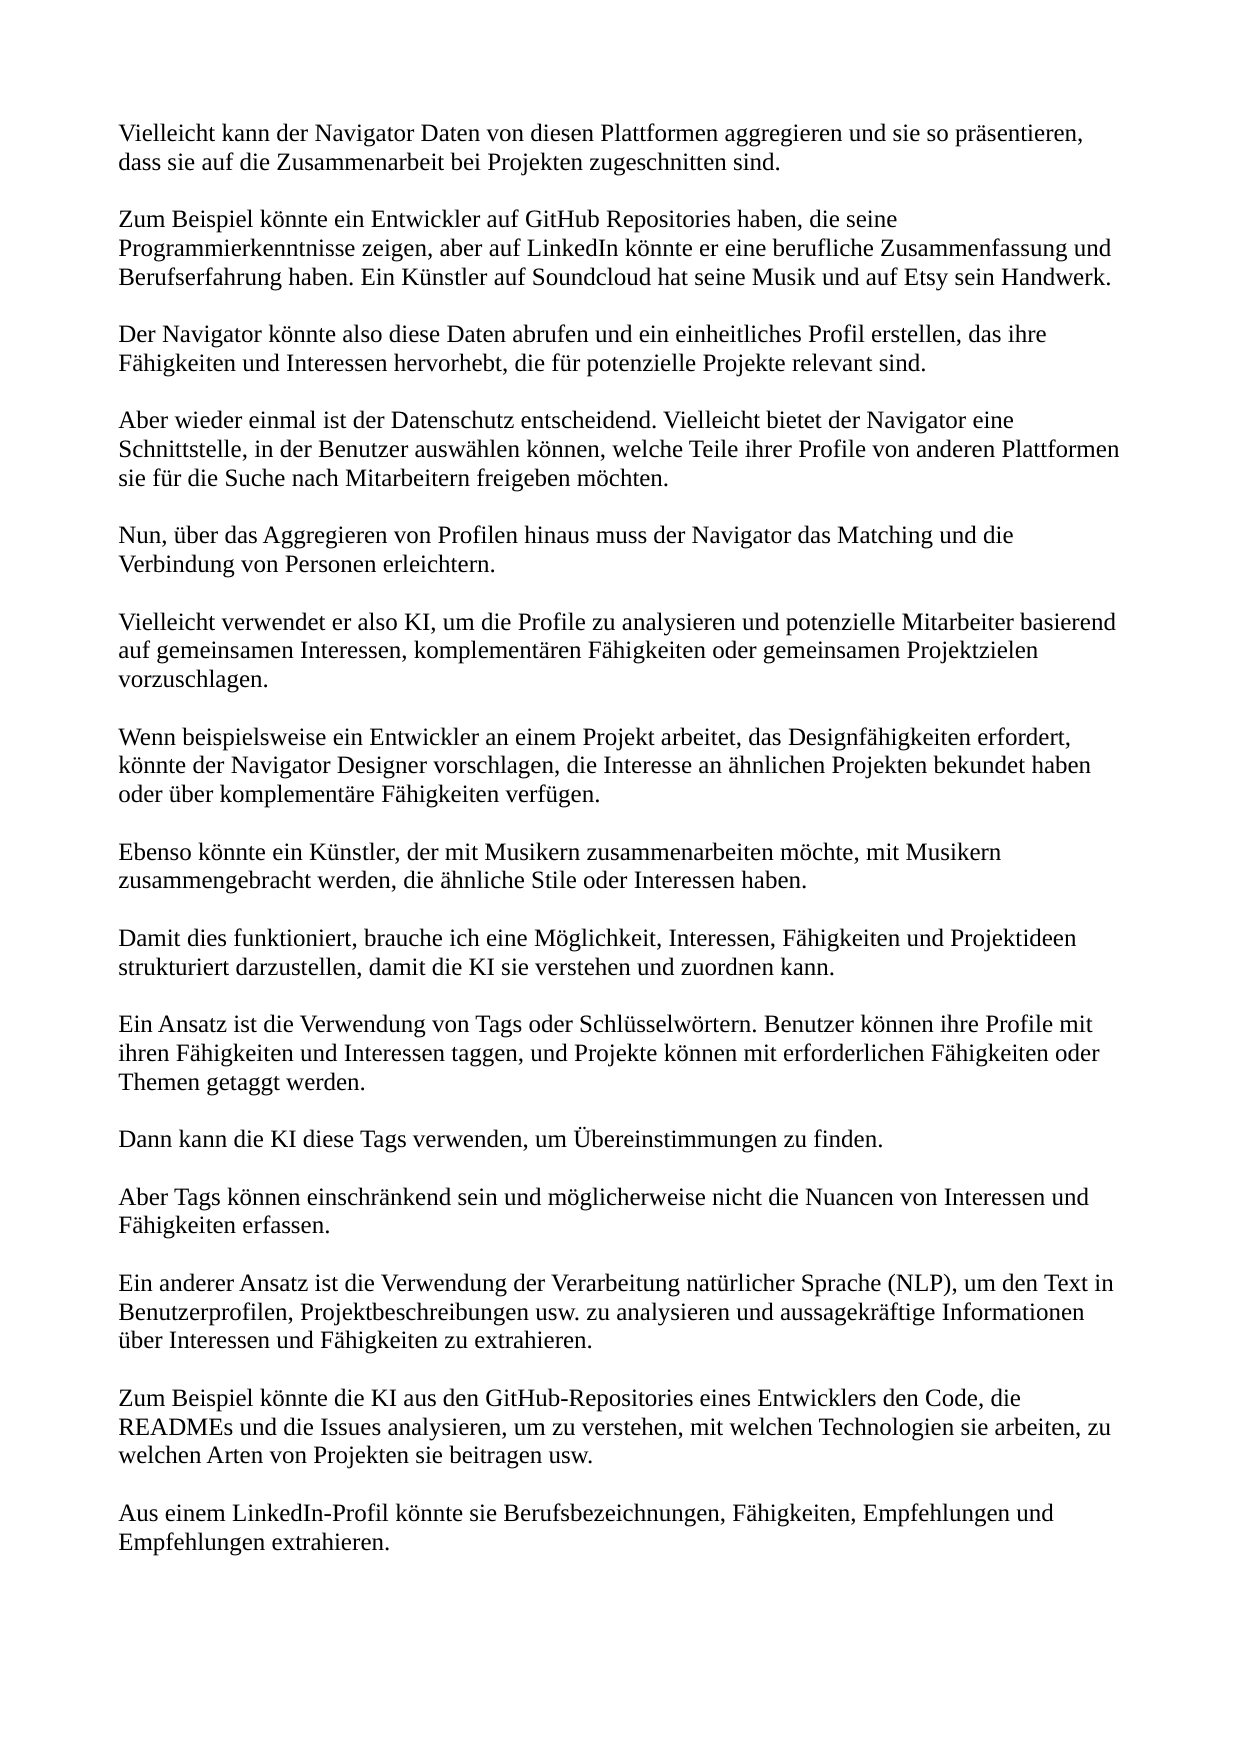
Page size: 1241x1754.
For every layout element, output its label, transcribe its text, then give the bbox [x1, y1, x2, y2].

text Wenn beispielsweise ein Entwickler an einem Projekt arbeitet, das Designfähigkeiten erfordert, könnte der Navigator Designer vorschlagen, die Interesse an ähnlichen Projekten bekundet haben oder über komplementäre Fähigkeiten verfügen. [118, 722, 1122, 808]
text Vielleicht kann der Navigator Daten von diesen Plattformen aggregieren und sie so präsentieren, dass sie auf die Zusammenarbeit bei Projekten zugeschnitten sind. [118, 118, 1122, 176]
text Ein anderer Ansatz ist die Verwendung der Verarbeitung natürlicher Sprache (NLP), um den Text in Benutzerprofilen, Projektbeschreibungen usw. zu analysieren und aussagekräftige Informationen über Interessen und Fähigkeiten zu extrahieren. [118, 1268, 1122, 1354]
text Zum Beispiel könnte ein Entwickler auf GitHub Repositories haben, die seine Programmierkenntnisse zeigen, aber auf LinkedIn könnte er eine berufliche Zusammenfassung und Berufserfahrung haben. Ein Künstler auf Soundcloud hat seine Musik und auf Etsy sein Handwerk. [118, 204, 1122, 291]
text Vielleicht verwendet er also KI, um die Profile zu analysieren und potenzielle Mitarbeiter basierend auf gemeinsamen Interessen, komplementären Fähigkeiten oder gemeinsamen Projektzielen vorzuschlagen. [118, 607, 1122, 693]
text Aus einem LinkedIn-Profil könnte sie Berufsbezeichnungen, Fähigkeiten, Empfehlungen und Empfehlungen extrahieren. [118, 1498, 1122, 1556]
text Ebenso könnte ein Künstler, der mit Musikern zusammenarbeiten möchte, mit Musikern zusammengebracht werden, die ähnliche Stile oder Interessen haben. [118, 837, 1122, 894]
text Der Navigator könnte also diese Daten abrufen und ein einheitliches Profil erstellen, das ihre Fähigkeiten und Interessen hervorhebt, die für potenzielle Projekte relevant sind. [118, 319, 1122, 377]
text Aber wieder einmal ist der Datenschutz entscheidend. Vielleicht bietet der Navigator eine Schnittstelle, in der Benutzer auswählen können, welche Teile ihrer Profile von anderen Plattformen sie für die Suche nach Mitarbeitern freigeben möchten. [118, 406, 1122, 492]
text Dann kann die KI diese Tags verwenden, um Übereinstimmungen zu finden. [118, 1124, 1122, 1153]
text Aber Tags können einschränkend sein und möglicherweise nicht die Nuancen von Interessen und Fähigkeiten erfassen. [118, 1182, 1122, 1239]
text Ein Ansatz ist die Verwendung von Tags oder Schlüsselwörtern. Benutzer können ihre Profile mit ihren Fähigkeiten und Interessen taggen, und Projekte können mit erforderlichen Fähigkeiten oder Themen getaggt werden. [118, 1009, 1122, 1096]
text Damit dies funktioniert, brauche ich eine Möglichkeit, Interessen, Fähigkeiten und Projektideen strukturiert darzustellen, damit die KI sie verstehen und zuordnen kann. [118, 923, 1122, 981]
text Nun, über das Aggregieren von Profilen hinaus muss der Navigator das Matching und die Verbindung von Personen erleichtern. [118, 521, 1122, 578]
text Zum Beispiel könnte die KI aus den GitHub-Repositories eines Entwicklers den Code, die READMEs und die Issues analysieren, um zu verstehen, mit welchen Technologien sie arbeiten, zu welchen Arten von Projekten sie beitragen usw. [118, 1383, 1122, 1469]
